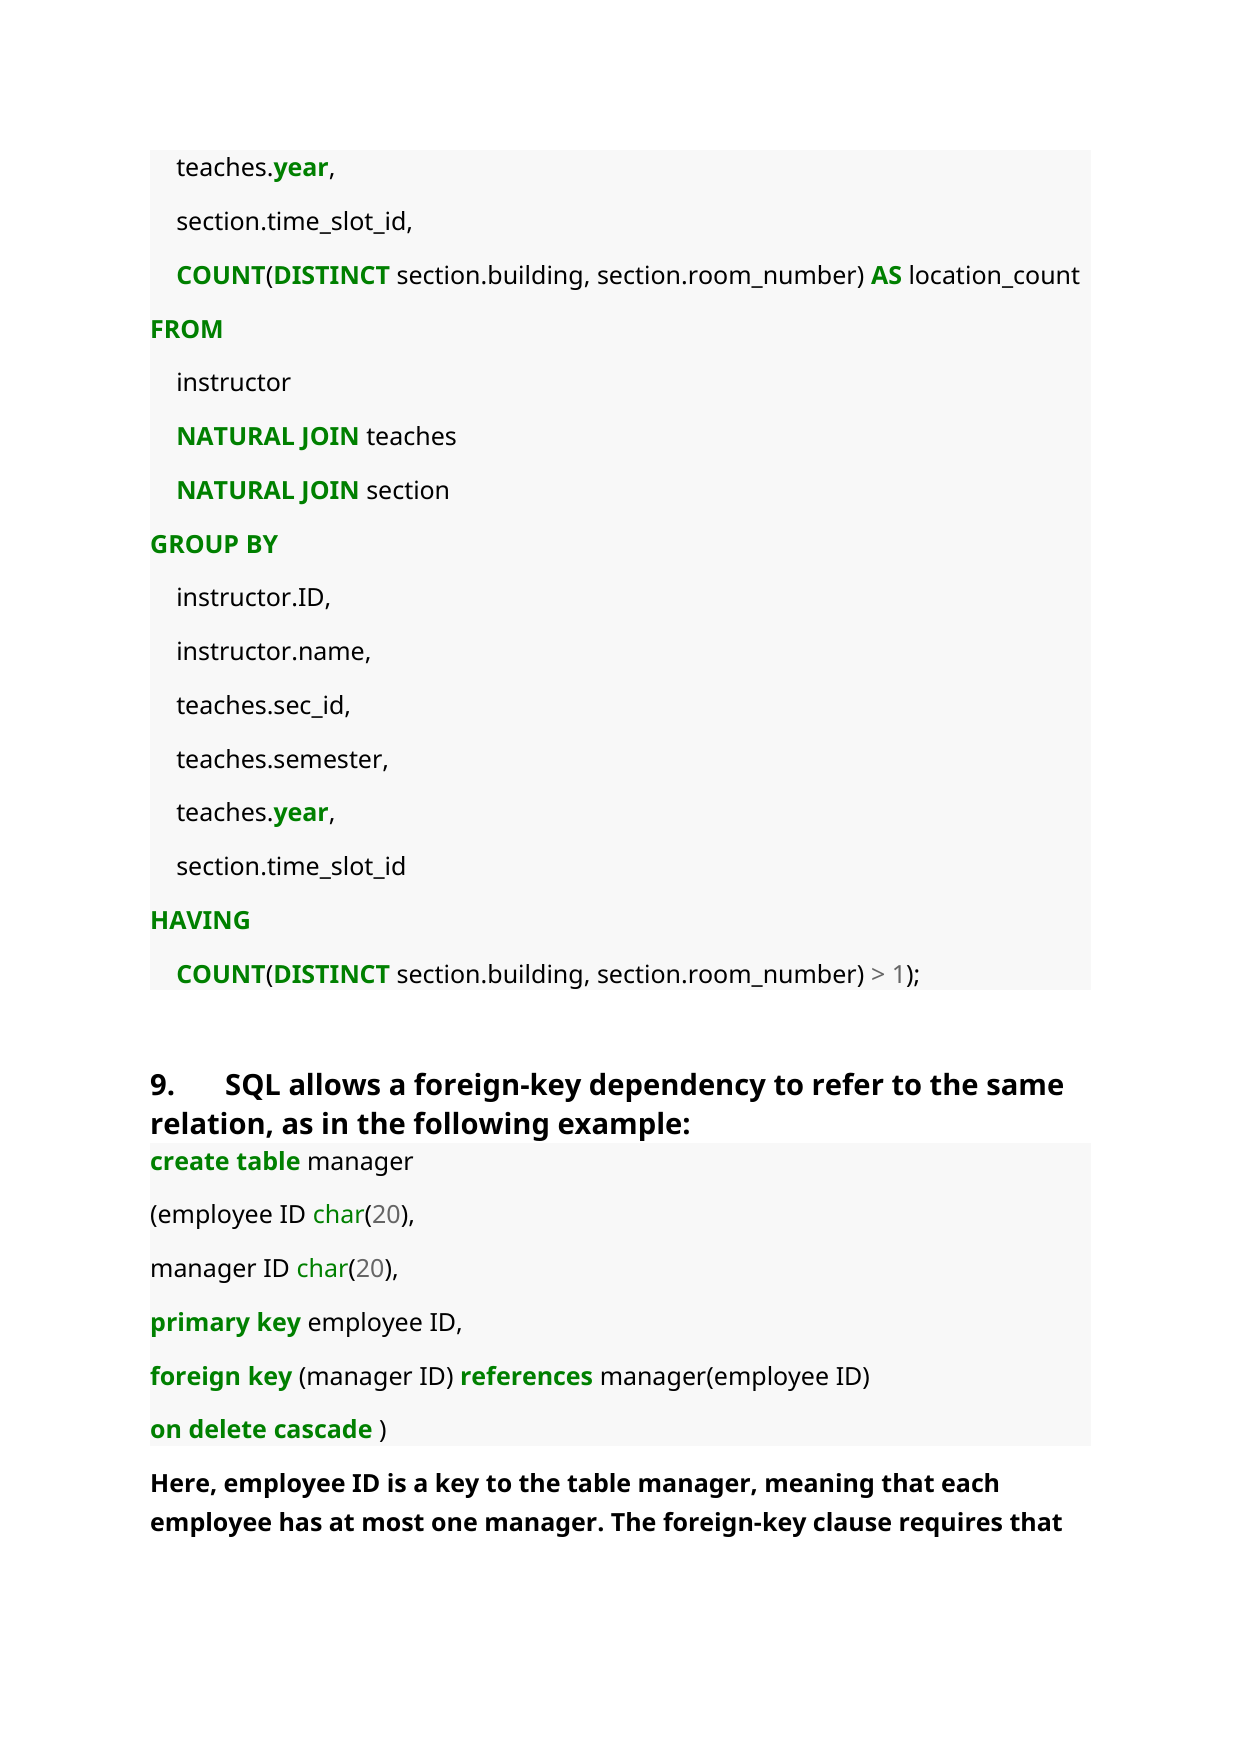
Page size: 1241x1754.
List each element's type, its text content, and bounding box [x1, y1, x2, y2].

text (employee ID char(20), [150, 1197, 1091, 1231]
text NATURAL JOIN section [150, 472, 1091, 507]
text section.time_slot_id, [150, 204, 1091, 238]
text Here, employee ID is a key to the table manager, meaning that each employee has at most one manager. The foreign-key clause requires that [150, 1466, 1091, 1539]
text COUNT(DISTINCT section.building, section.room_number) AS location_count [150, 257, 1091, 292]
text create table manager [150, 1143, 1091, 1177]
text instructor.ID, [150, 580, 1091, 614]
text teaches.year, [150, 795, 1091, 829]
text NATURAL JOIN teaches [150, 419, 1091, 453]
text instructor [150, 365, 1091, 399]
text teaches.semester, [150, 741, 1091, 775]
text primary key employee ID, [150, 1304, 1091, 1338]
text FROM [150, 311, 1091, 345]
text teaches.sec_id, [150, 687, 1091, 722]
text manager ID char(20), [150, 1251, 1091, 1285]
text COUNT(DISTINCT section.building, section.room_number) > 1); [150, 956, 1091, 990]
text GROUP BY [150, 526, 1091, 560]
text foreign key (manager ID) references manager(employee ID) [150, 1358, 1091, 1392]
text on delete cascade ) [150, 1412, 1091, 1446]
subtitle SQL allows a foreign-key dependency to refer to the same relation, as in the following example: [150, 1064, 1091, 1143]
text instructor.name, [150, 634, 1091, 668]
text section.time_slot_id [150, 849, 1091, 883]
text teaches.year, [150, 150, 1091, 184]
text HAVING [150, 902, 1091, 937]
